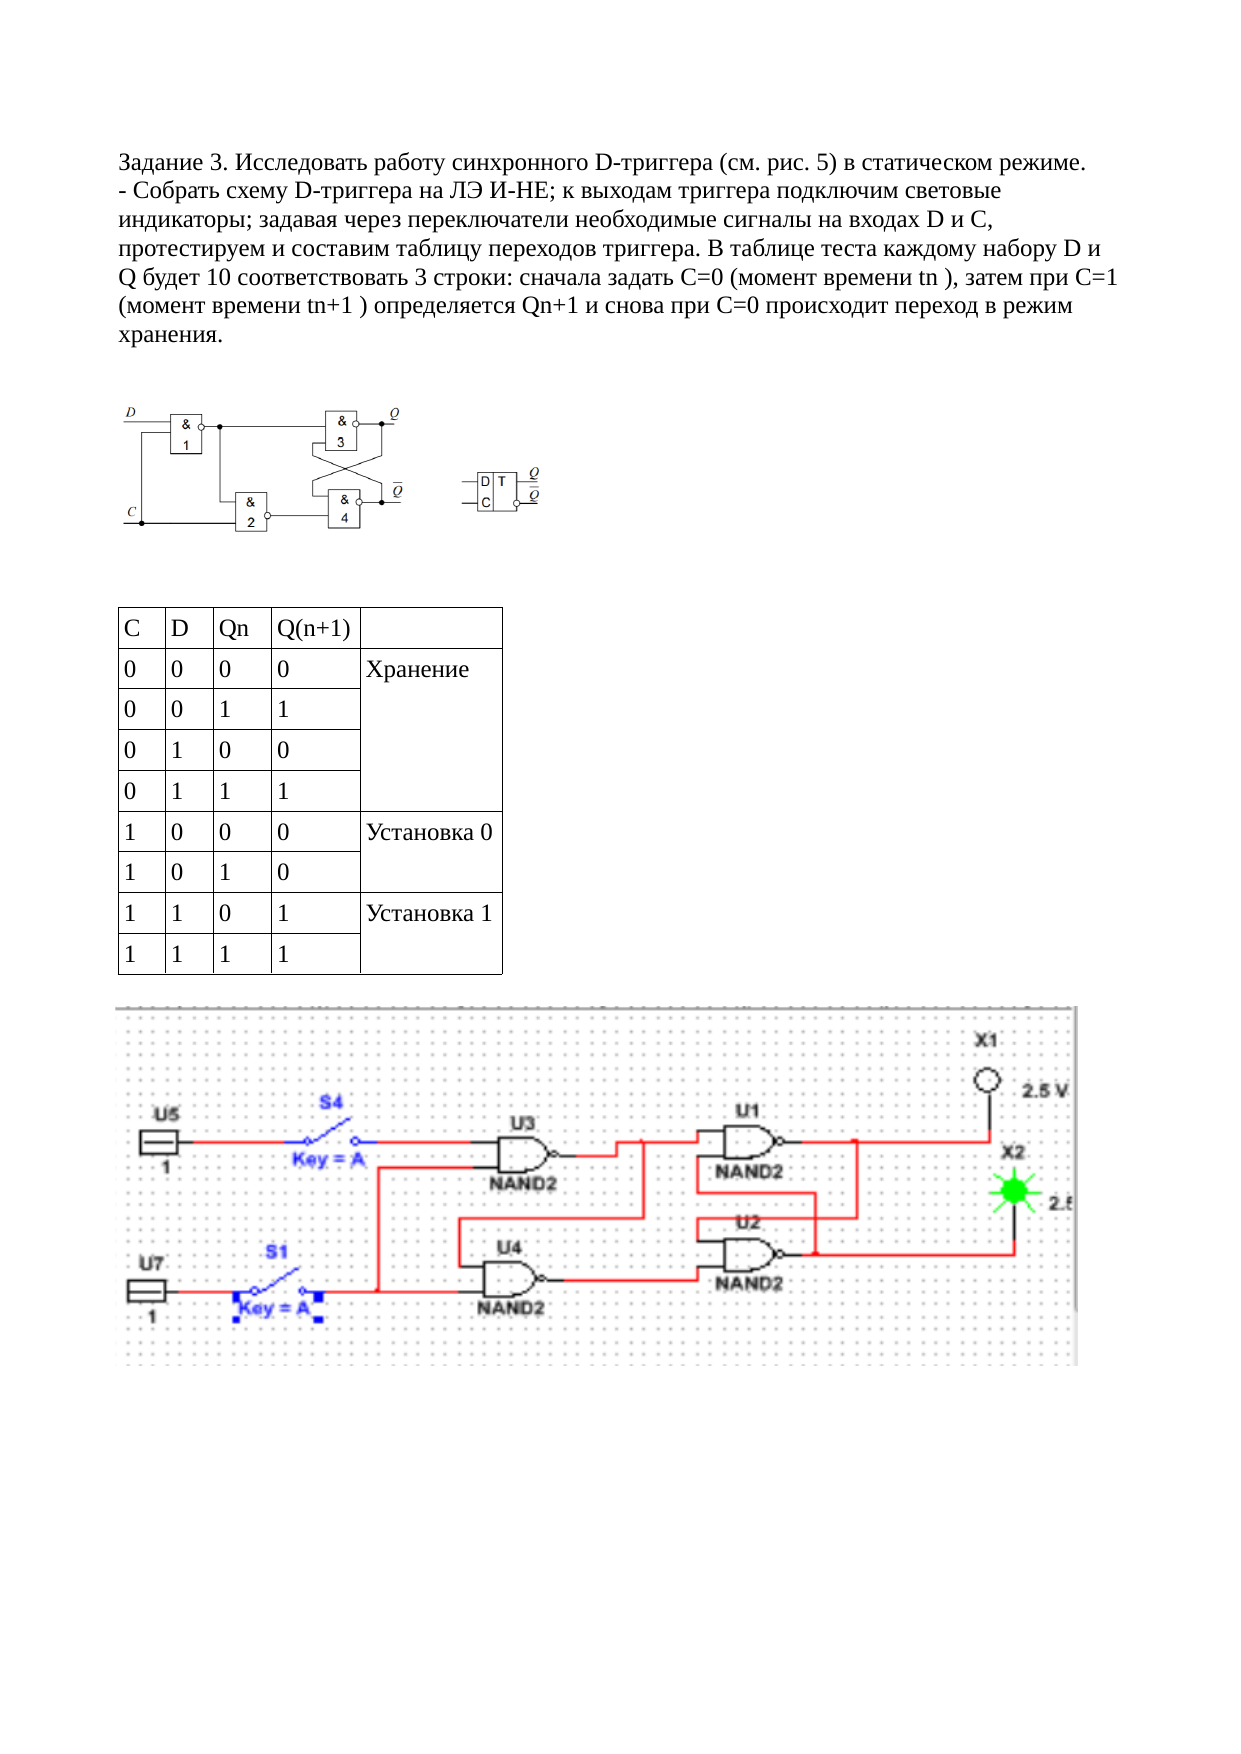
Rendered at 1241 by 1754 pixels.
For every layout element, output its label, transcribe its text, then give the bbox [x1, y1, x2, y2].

table_cell 0 [166, 689, 213, 729]
table_cell Установка 1 [361, 893, 502, 973]
table_cell 0 [272, 812, 360, 851]
table_cell 1 [272, 689, 360, 729]
table_header Q(n+1) [272, 608, 360, 648]
table_cell 1 [166, 893, 213, 933]
table_cell 1 [214, 934, 271, 973]
table_cell 0 [166, 812, 213, 851]
table_cell 0 [214, 893, 271, 933]
table_cell 0 [214, 649, 271, 688]
picture [102, 389, 587, 538]
table_cell 0 [214, 730, 271, 770]
table_cell 1 [272, 771, 360, 811]
table_cell 0 [272, 730, 360, 770]
table_cell 1 [272, 893, 360, 933]
table_header С [119, 608, 165, 648]
table_cell 1 [119, 934, 165, 973]
table_cell 1 [119, 812, 165, 851]
table_cell Установка 0 [361, 812, 502, 892]
table_cell 1 [166, 771, 213, 811]
table_cell 1 [272, 934, 360, 973]
table_cell 0 [214, 812, 271, 851]
table_cell 1 [214, 771, 271, 811]
table_cell 0 [119, 689, 165, 729]
table_header Qn [214, 608, 271, 648]
table_cell 1 [214, 852, 271, 892]
picture [115, 1006, 1078, 1366]
text Задание 3. Исследовать работу синхронного D-триггера (см. рис. 5) в статическом режиме. [118, 147, 1122, 176]
table_cell 0 [166, 649, 213, 688]
table_cell Хранение [361, 649, 502, 811]
text - Собрать схему D-триггера на ЛЭ И-НЕ; к выходам триггера подключим световые индикаторы; задавая через переключатели необходимые сигналы на входах D и C, протестируем и составим таблицу переходов триггера. В таблице теста каждому набору D и Q будет 10 соответствовать 3 строки: сначала задать С=0 (момент времени tn ), затем при С=1 (момент времени tn+1 ) определяется Qn+1 и снова при С=0 происходит переход в режим хранения. [118, 176, 1122, 348]
table_cell 1 [119, 852, 165, 892]
table_cell 1 [214, 689, 271, 729]
table_cell 1 [166, 730, 213, 770]
table_cell 0 [272, 649, 360, 688]
table_cell 0 [272, 852, 360, 892]
table_cell 0 [119, 730, 165, 770]
table_cell 0 [166, 852, 213, 892]
table_cell 0 [119, 649, 165, 688]
table_header [361, 608, 502, 648]
table_header D [166, 608, 213, 648]
table_cell 0 [119, 771, 165, 811]
table_cell 1 [166, 934, 213, 973]
table_cell 1 [119, 893, 165, 933]
